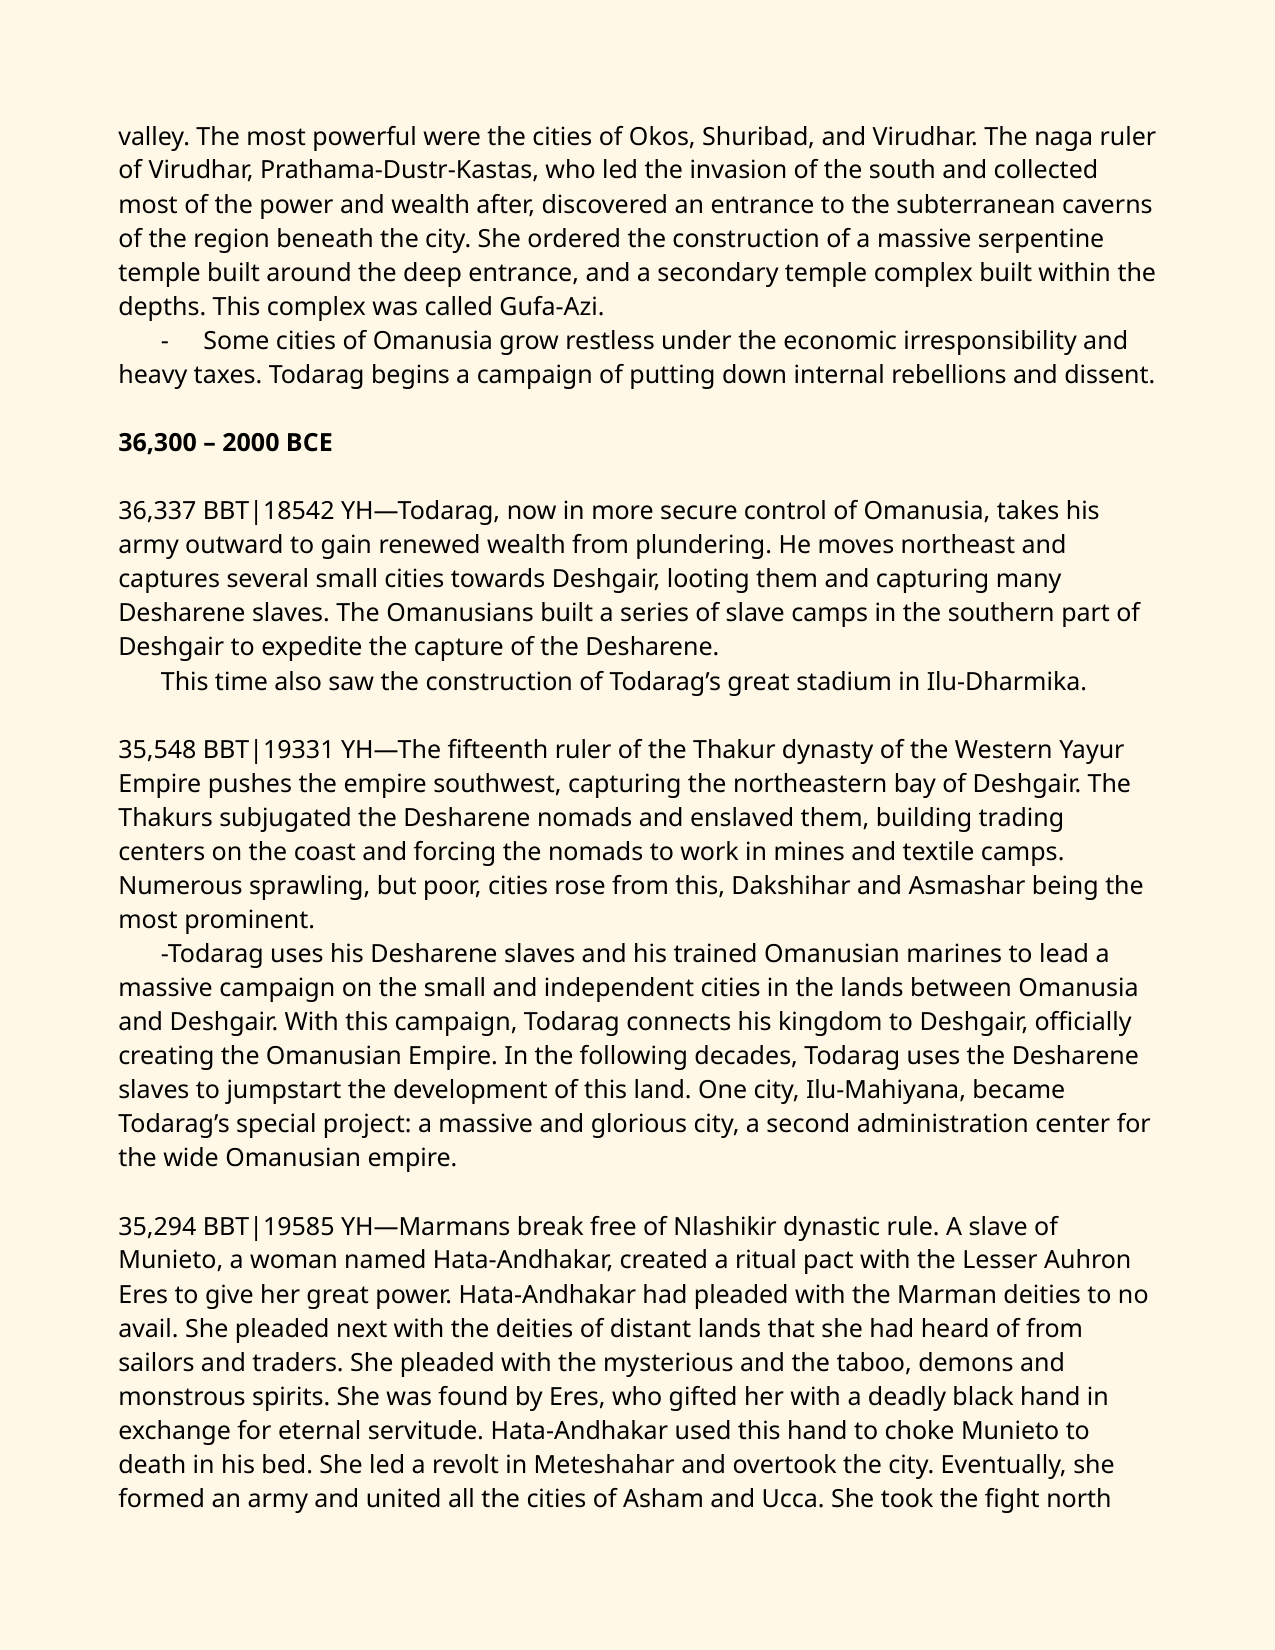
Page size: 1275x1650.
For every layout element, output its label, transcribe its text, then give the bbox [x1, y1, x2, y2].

text 36,337 BBT|18542 YH—Todarag, now in more secure control of Omanusia, takes his army outward to gain renewed wealth from plundering. He moves northeast and captures several small cities towards Deshgair, looting them and capturing many Desharene slaves. The Omanusians built a series of slave camps in the southern part of Deshgair to expedite the capture of the Desharene. [118, 493, 1157, 663]
text valley. The most powerful were the cities of Okos, Shuribad, and Virudhar. The naga ruler of Virudhar, Prathama-Dustr-Kastas, who led the invasion of the south and collected most of the power and wealth after, discovered an entrance to the subterranean caverns of the region beneath the city. She ordered the construction of a massive serpentine temple built around the deep entrance, and a secondary temple complex built within the depths. This complex was called Gufa-Azi. [118, 118, 1157, 322]
text -Todarag uses his Desharene slaves and his trained Omanusian marines to lead a massive campaign on the small and independent cities in the lands between Omanusia and Deshgair. With this campaign, Todarag connects his kingdom to Deshgair, officially creating the Omanusian Empire. In the following decades, Todarag uses the Desharene slaves to jumpstart the development of this land. One city, Ilu-Mahiyana, became Todarag’s special project: a massive and glorious city, a second administration center for the wide Omanusian empire. [118, 936, 1157, 1174]
text 35,548 BBT|19331 YH—The fifteenth ruler of the Thakur dynasty of the Western Yayur Empire pushes the empire southwest, capturing the northeastern bay of Deshgair. The Thakurs subjugated the Desharene nomads and enslaved them, building trading centers on the coast and forcing the nomads to work in mines and textile camps. Numerous sprawling, but poor, cities rose from this, Dakshihar and Asmashar being the most prominent. [118, 731, 1157, 936]
text This time also saw the construction of Todarag’s great stadium in Ilu-Dharmika. [118, 663, 1157, 697]
text 36,300 – 2000 BCE [118, 425, 1157, 459]
text - Some cities of Omanusia grow restless under the economic irresponsibility and heavy taxes. Todarag begins a campaign of putting down internal rebellions and dissent. [118, 322, 1157, 391]
text 35,294 BBT|19585 YH—Marmans break free of Nlashikir dynastic rule. A slave of Munieto, a woman named Hata-Andhakar, created a ritual pact with the Lesser Auhron Eres to give her great power. Hata-Andhakar had pleaded with the Marman deities to no avail. She pleaded next with the deities of distant lands that she had heard of from sailors and traders. She pleaded with the mysterious and the taboo, demons and monstrous spirits. She was found by Eres, who gifted her with a deadly black hand in exchange for eternal servitude. Hata-Andhakar used this hand to choke Munieto to death in his bed. She led a revolt in Meteshahar and overtook the city. Eventually, she formed an army and united all the cities of Asham and Ucca. She took the fight north [118, 1208, 1157, 1515]
